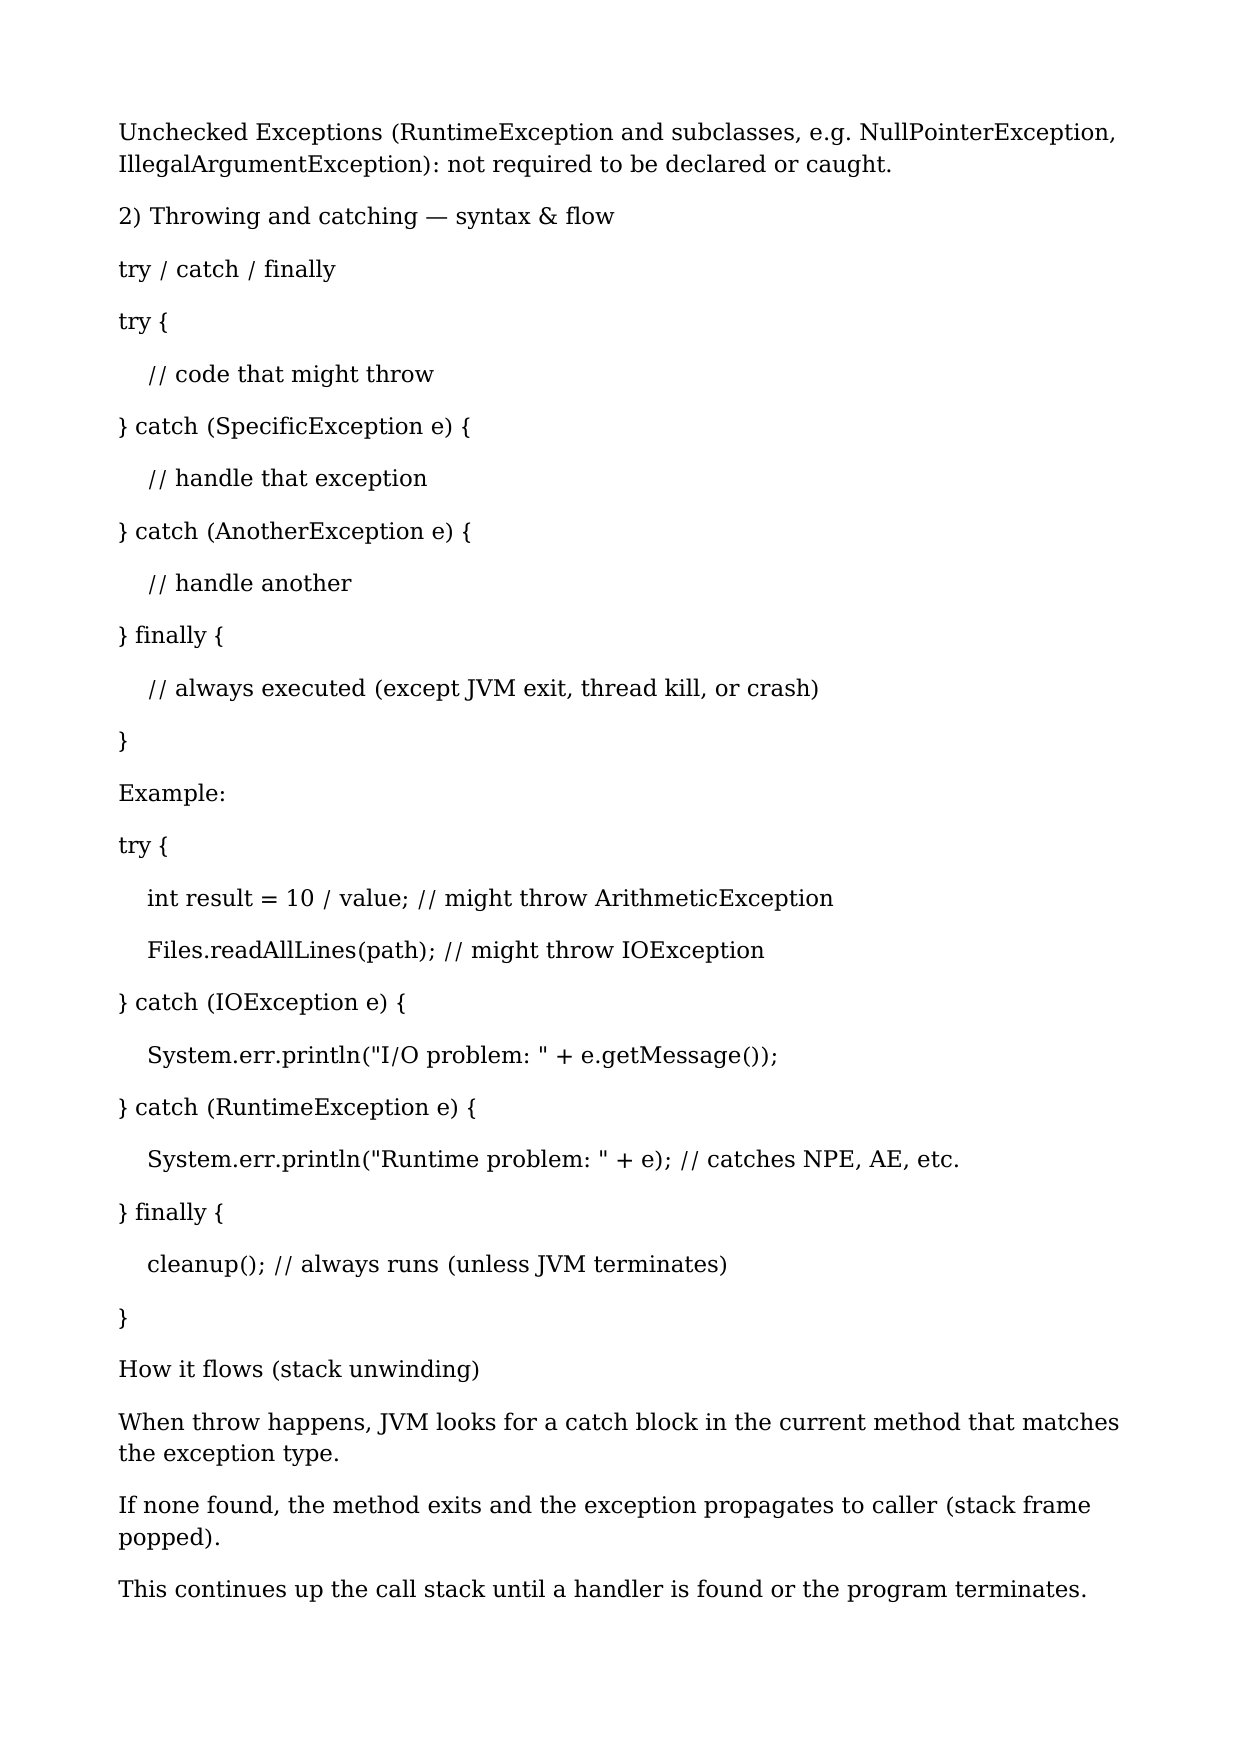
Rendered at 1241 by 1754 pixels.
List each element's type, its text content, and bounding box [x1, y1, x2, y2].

text Example: [118, 778, 1122, 806]
text try / catch / finally [118, 254, 1122, 282]
text } catch (RuntimeException e) { [118, 1093, 1122, 1120]
text How it flows (stack unwinding) [118, 1355, 1122, 1382]
text // always executed (except JVM exit, thread kill, or crash) [118, 674, 1122, 701]
text } finally { [118, 1198, 1122, 1225]
text int result = 10 / value; // might throw ArithmeticException [118, 883, 1122, 911]
text cleanup(); // always runs (unless JVM terminates) [118, 1250, 1122, 1277]
text Files.readAllLines(path); // might throw IOException [118, 936, 1122, 963]
text Unchecked Exceptions (RuntimeException and subclasses, e.g. NullPointerException, IllegalArgumentException): not required to be declared or caught. [118, 118, 1122, 177]
text try { [118, 831, 1122, 858]
text // handle that exception [118, 464, 1122, 492]
text When throw happens, JVM looks for a catch block in the current method that matches the exception type. [118, 1407, 1122, 1466]
text } catch (SpecificException e) { [118, 412, 1122, 439]
text } catch (IOException e) { [118, 988, 1122, 1016]
text try { [118, 307, 1122, 334]
text System.err.println("Runtime problem: " + e); // catches NPE, AE, etc. [118, 1145, 1122, 1173]
text 2) Throwing and catching — syntax & flow [118, 202, 1122, 229]
text } [118, 726, 1122, 753]
text } [118, 1302, 1122, 1330]
text // code that might throw [118, 359, 1122, 387]
text System.err.println("I/O problem: " + e.getMessage()); [118, 1040, 1122, 1068]
text If none found, the method exits and the exception propagates to caller (stack frame popped). [118, 1491, 1122, 1550]
text This continues up the call stack until a handler is found or the program terminates. [118, 1575, 1122, 1603]
text } finally { [118, 621, 1122, 649]
text // handle another [118, 569, 1122, 596]
text } catch (AnotherException e) { [118, 516, 1122, 544]
